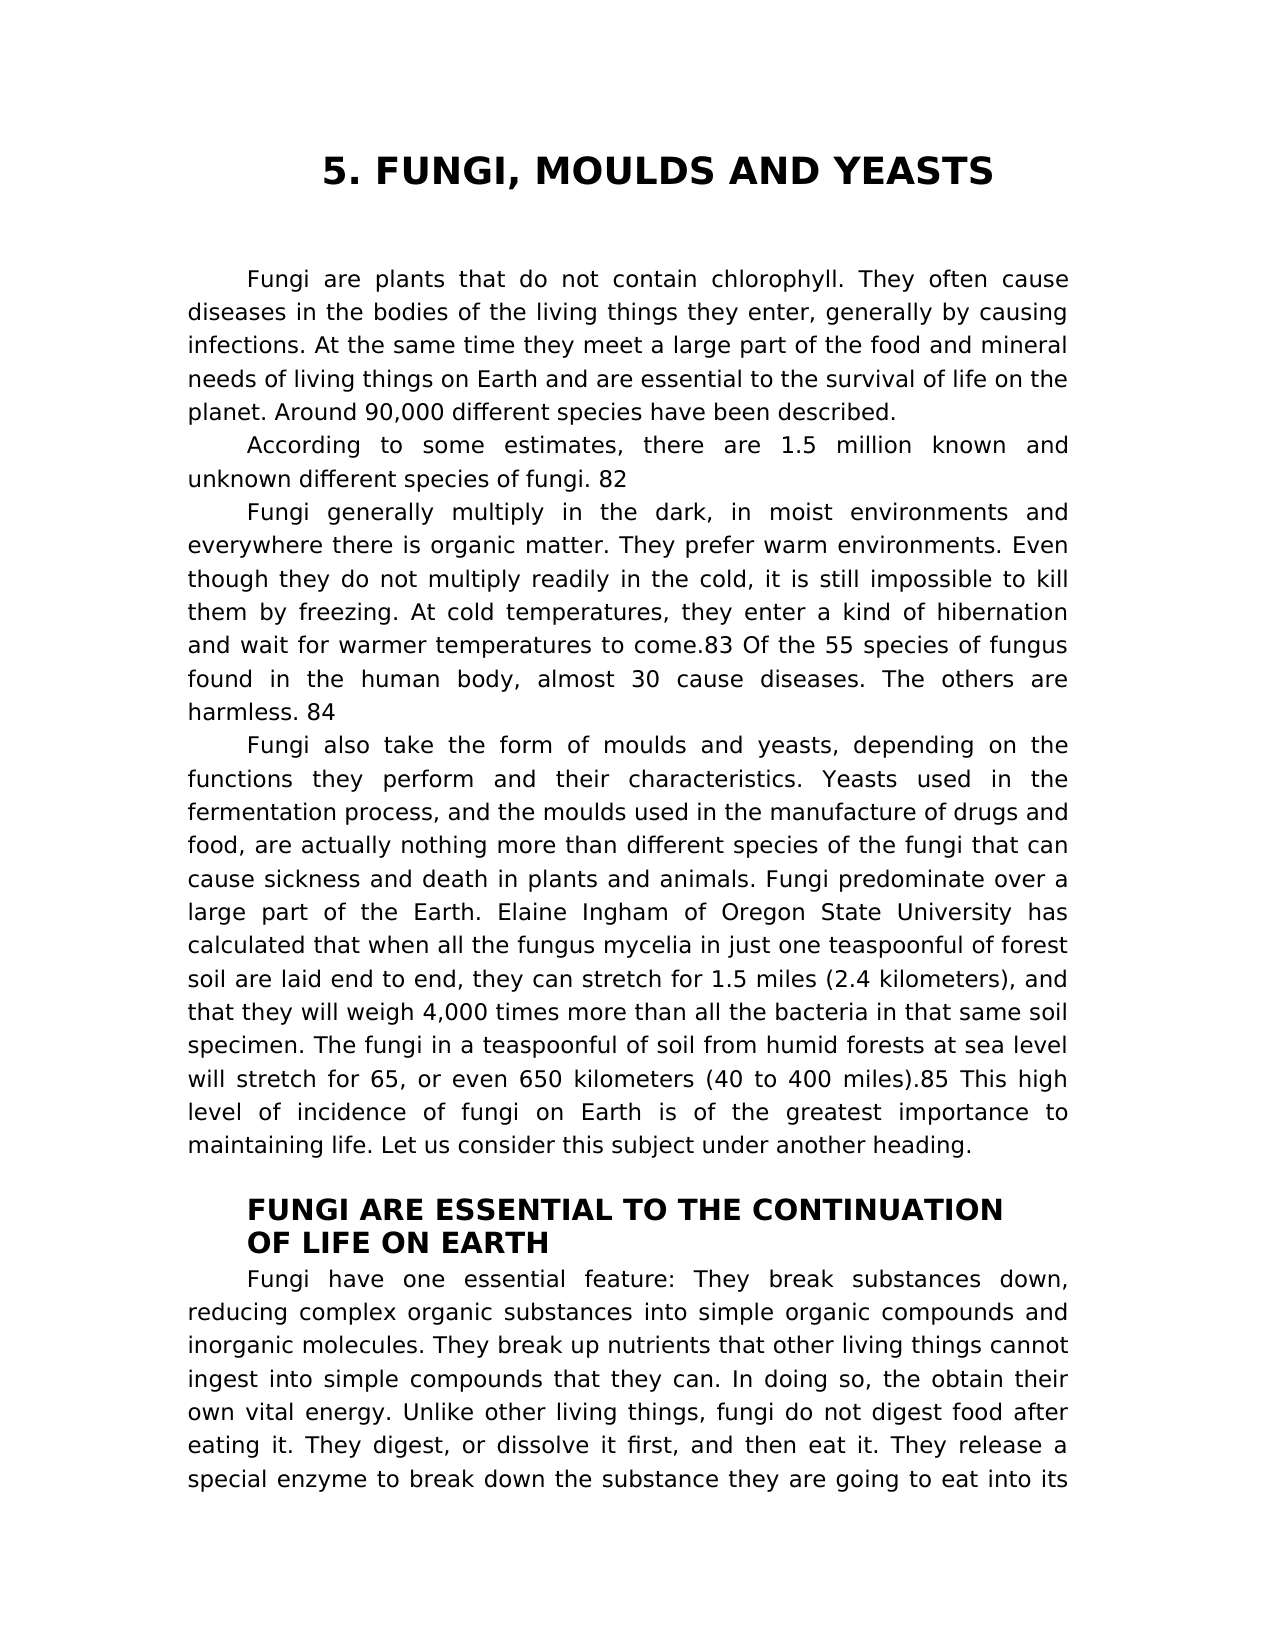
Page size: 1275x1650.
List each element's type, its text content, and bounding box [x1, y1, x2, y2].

subtitle FUNGI ARE ESSENTIAL TO THE CONTINUATION [187, 1194, 1070, 1227]
text Fungi also take the form of moulds and yeasts, depending on the functions they perform and their characteristics. Yeasts used in the fermentation process, and the moulds used in the manufacture of drugs and food, are actually nothing more than different species of the fungi that can cause sickness and death in plants and animals. Fungi predominate over a large part of the Earth. Elaine Ingham of Oregon State University has calculated that when all the fungus mycelia in just one teaspoonful of forest soil are laid end to end, they can stretch for 1.5 miles (2.4 kilometers), and that they will weigh 4,000 times more than all the bacteria in that same soil specimen. The fungi in a teaspoonful of soil from humid forests at sea level will stretch for 65, or even 650 kilometers (40 to 400 miles).85 This high level of incidence of fungi on Earth is of the greatest importance to maintaining life. Let us consider this subject under another heading. [187, 727, 1070, 1160]
text Fungi have one essential feature: They break substances down, reducing complex organic substances into simple organic compounds and inorganic molecules. They break up nutrients that other living things cannot ingest into simple compounds that they can. In doing so, the obtain their own vital energy. Unlike other living things, fungi do not digest food after eating it. They digest, or dissolve it first, and then eat it. They release a special enzyme to break down the substance they are going to eat into its [187, 1260, 1070, 1494]
text Fungi generally multiply in the dark, in moist environments and everywhere there is organic matter. They prefer warm environments. Even though they do not multiply readily in the cold, it is still impossible to kill them by freezing. At cold temperatures, they enter a kind of hibernation and wait for warmer temperatures to come.83 Of the 55 species of fungus found in the human body, almost 30 cause diseases. The others are harmless. 84 [187, 494, 1070, 727]
text Fungi are plants that do not contain chlorophyll. They often cause diseases in the bodies of the living things they enter, generally by causing infections. At the same time they meet a large part of the food and mineral needs of living things on Earth and are essential to the survival of life on the planet. Around 90,000 different species have been described. [187, 260, 1070, 427]
text According to some estimates, there are 1.5 million known and unknown different species of fungi. 82 [187, 427, 1070, 494]
text 5. FUNGI, MOULDS AND YEASTS [187, 150, 1070, 194]
subtitle OF LIFE ON EARTH [187, 1227, 1070, 1260]
